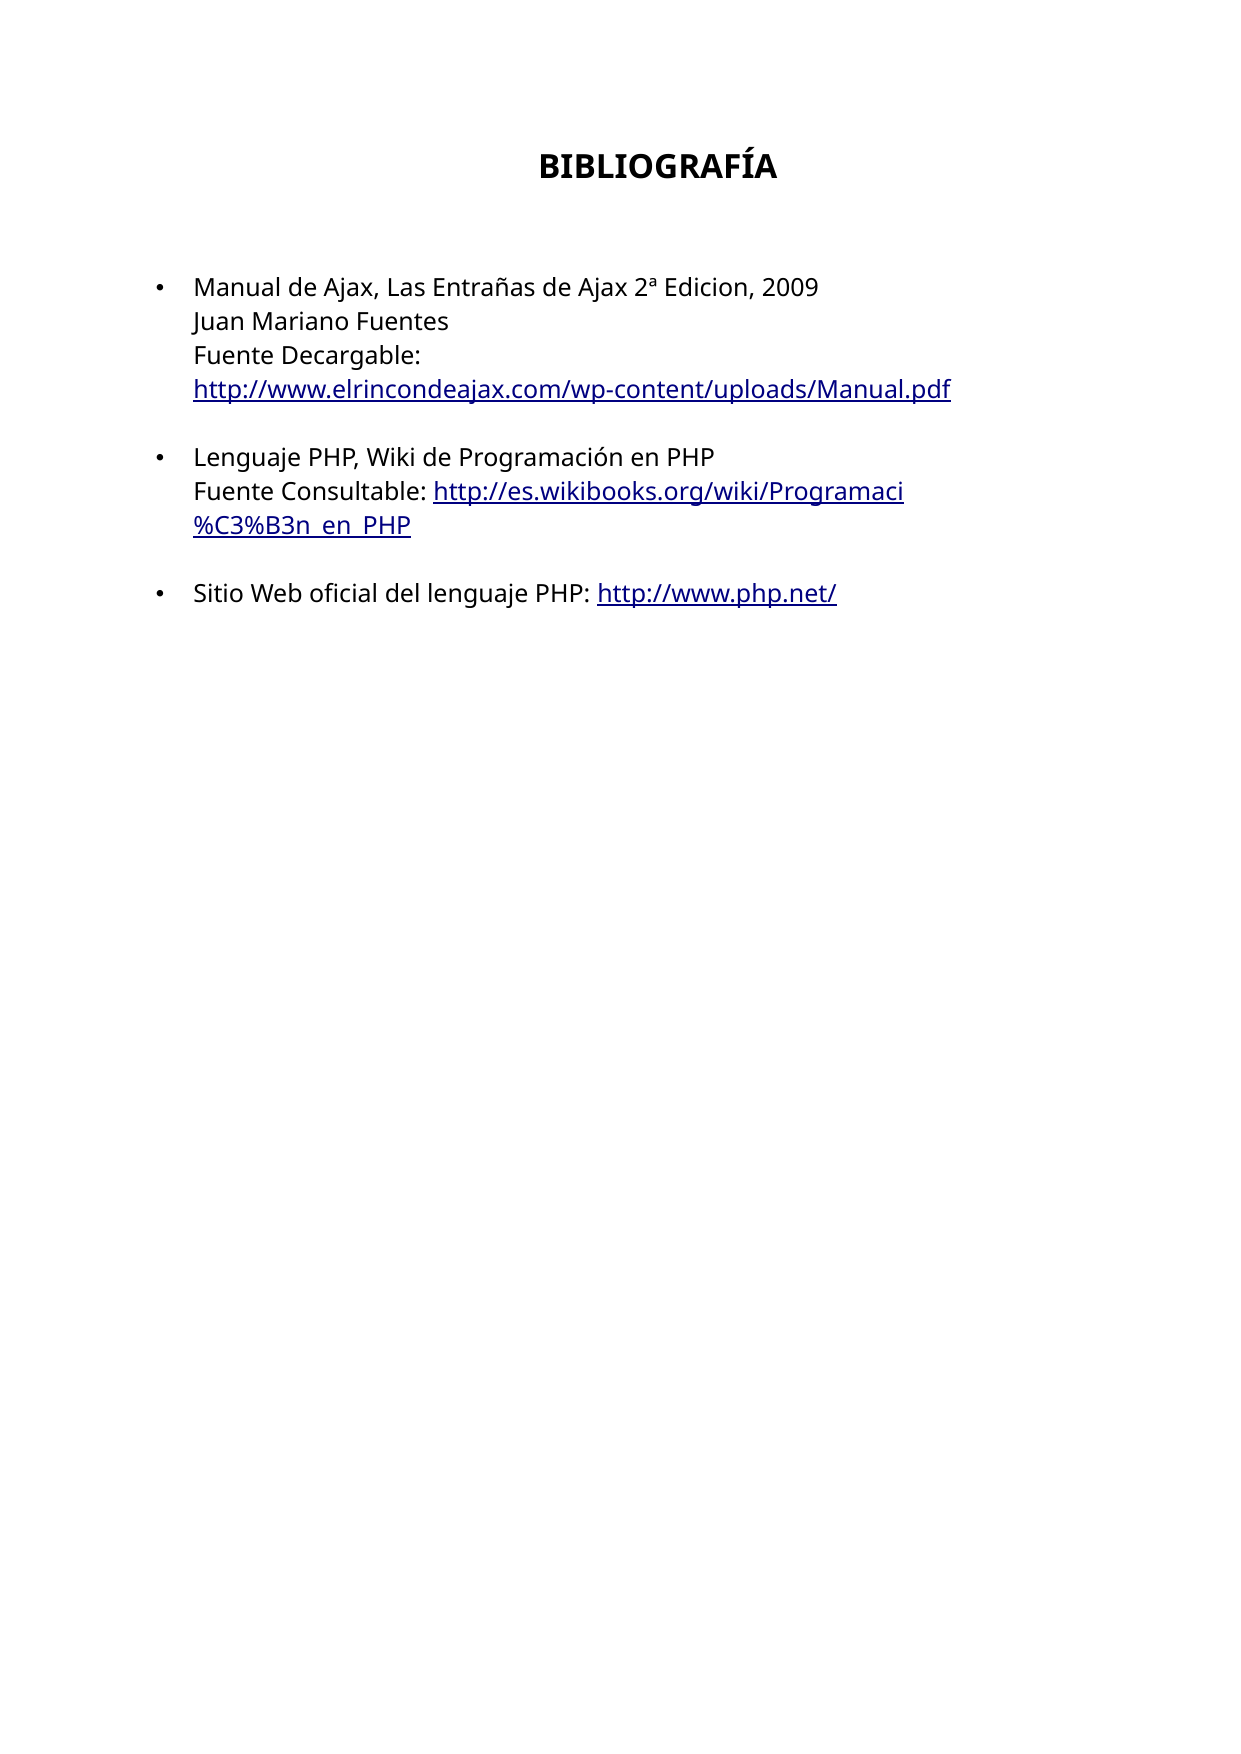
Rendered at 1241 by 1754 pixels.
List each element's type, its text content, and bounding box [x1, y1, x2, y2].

list Lenguaje PHP, Wiki de Programación en PHP Fuente Consultable: http://es.wikibooks.org/wiki/Programaci%C3%B3n_en_PHP [156, 439, 1122, 542]
list Sitio Web oficial del lenguaje PHP: http://www.php.net/ [156, 576, 1122, 610]
list Manual de Ajax, Las Entrañas de Ajax 2ª Edicion, 2009 Juan Mariano Fuentes Fuente Decargable: http://www.elrincondeajax.com/wp-content/uploads/Manual.pdf [156, 269, 1122, 405]
subtitle BIBLIOGRAFÍA [156, 143, 1122, 188]
